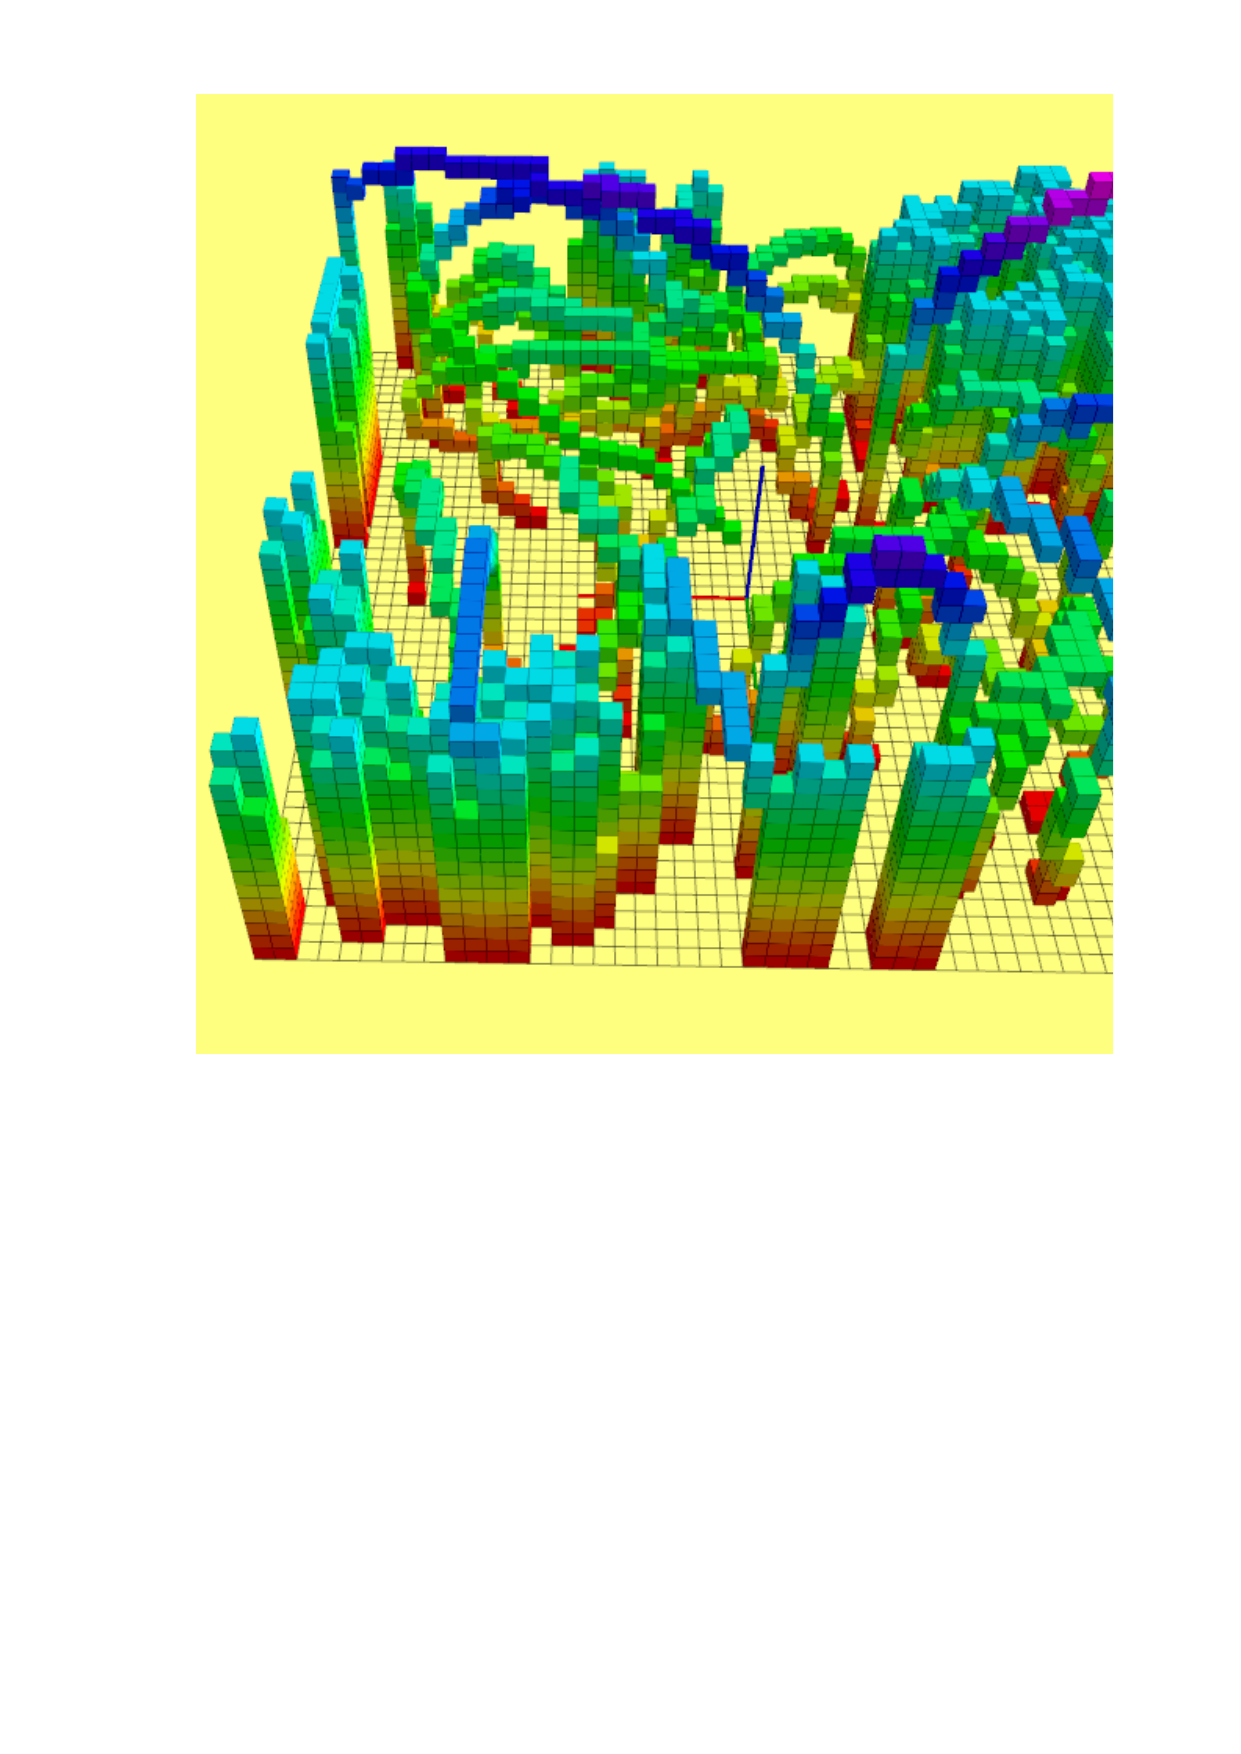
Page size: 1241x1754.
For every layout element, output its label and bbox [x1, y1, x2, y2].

picture [196, 94, 1114, 1054]
